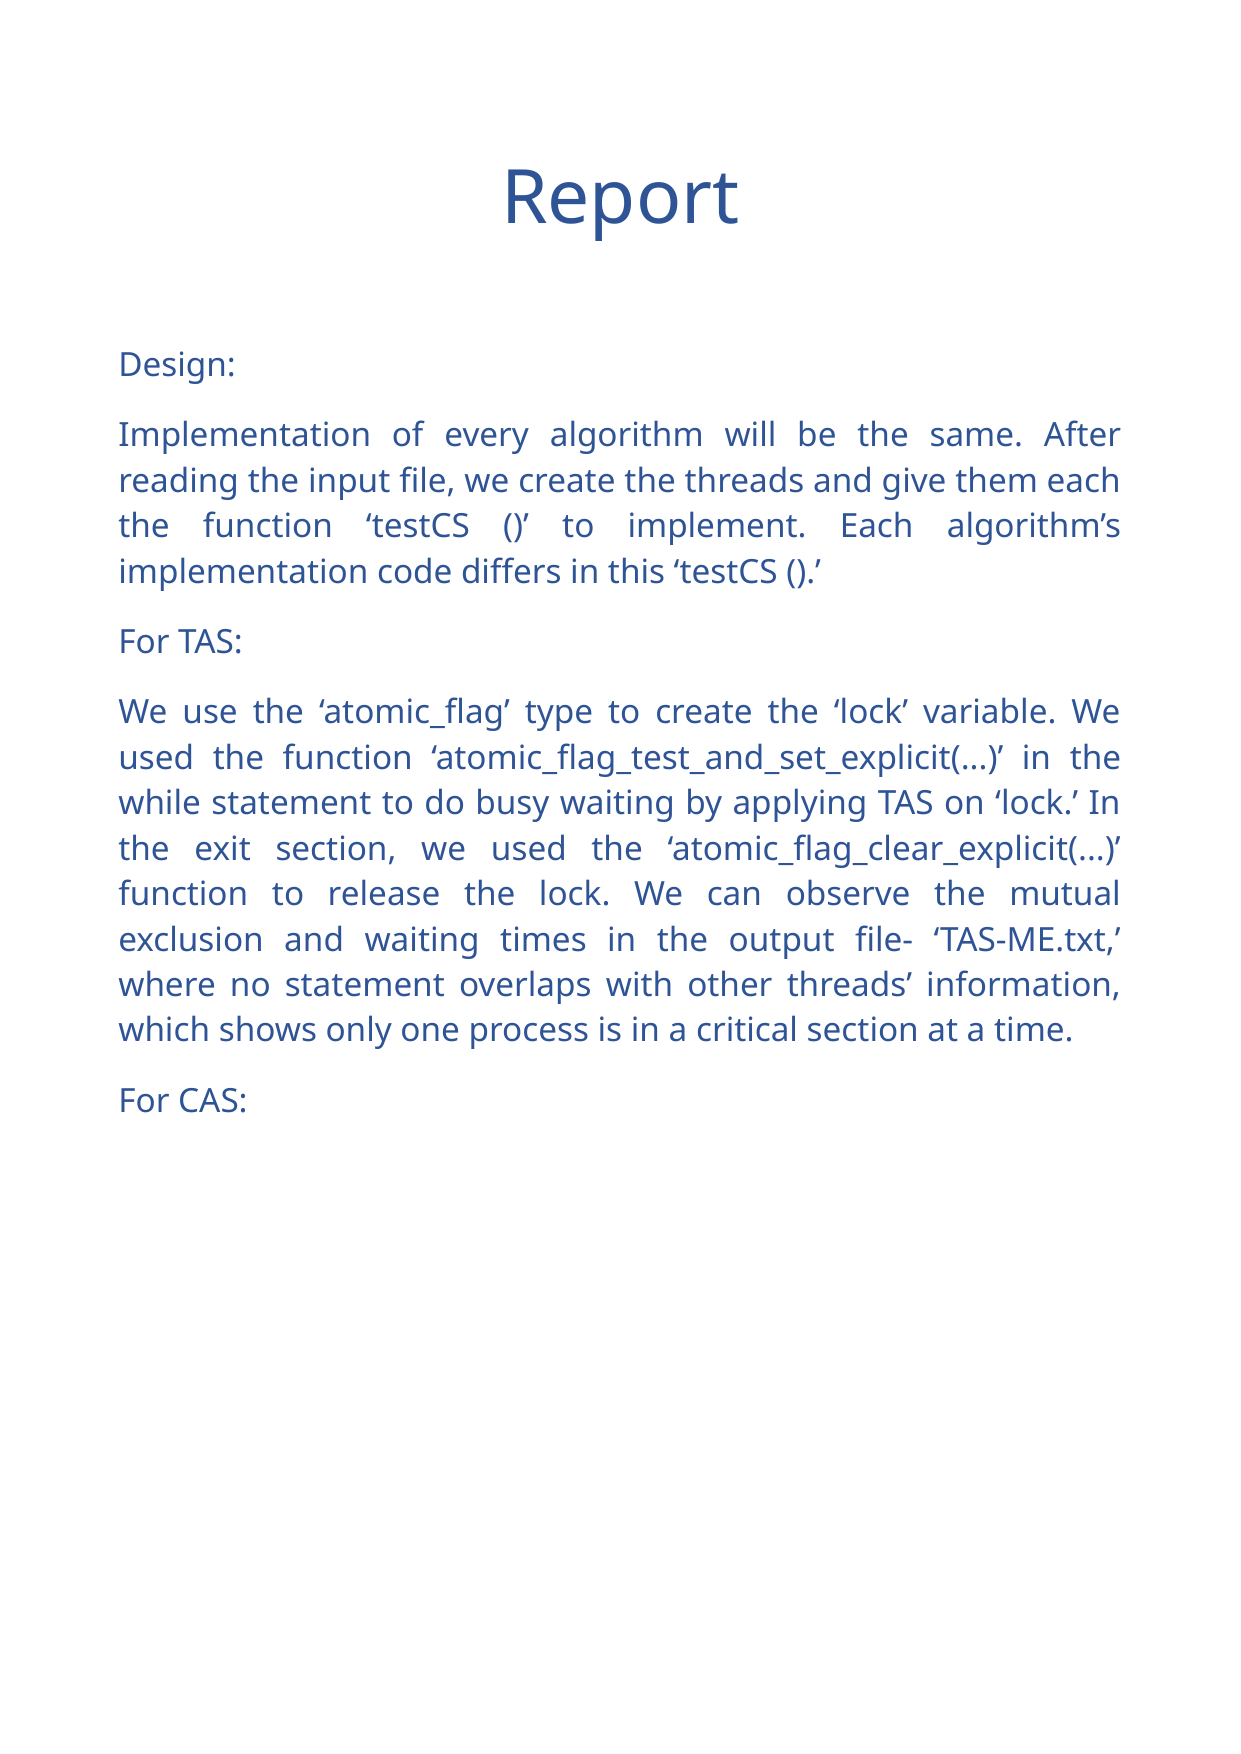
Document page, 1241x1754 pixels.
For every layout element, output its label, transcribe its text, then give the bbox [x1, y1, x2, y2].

subtitle Report [118, 143, 1122, 245]
subtitle Implementation of every algorithm will be the same. After reading the input file, we create the threads and give them each the function ‘testCS ()’ to implement. Each algorithm’s implementation code differs in this ‘testCS ().’ [118, 411, 1122, 593]
subtitle Design: [118, 341, 1122, 386]
subtitle For CAS: [118, 1077, 1122, 1122]
subtitle We use the ‘atomic_flag’ type to create the ‘lock’ variable. We used the function ‘atomic_flag_test_and_set_explicit(...)’ in the while statement to do busy waiting by applying TAS on ‘lock.’ In the exit section, we used the ‘atomic_flag_clear_explicit(...)’ function to release the lock. We can observe the mutual exclusion and waiting times in the output file- ‘TAS-ME.txt,’ where no statement overlaps with other threads’ information, which shows only one process is in a critical section at a time. [118, 688, 1122, 1052]
subtitle For TAS: [118, 618, 1122, 663]
